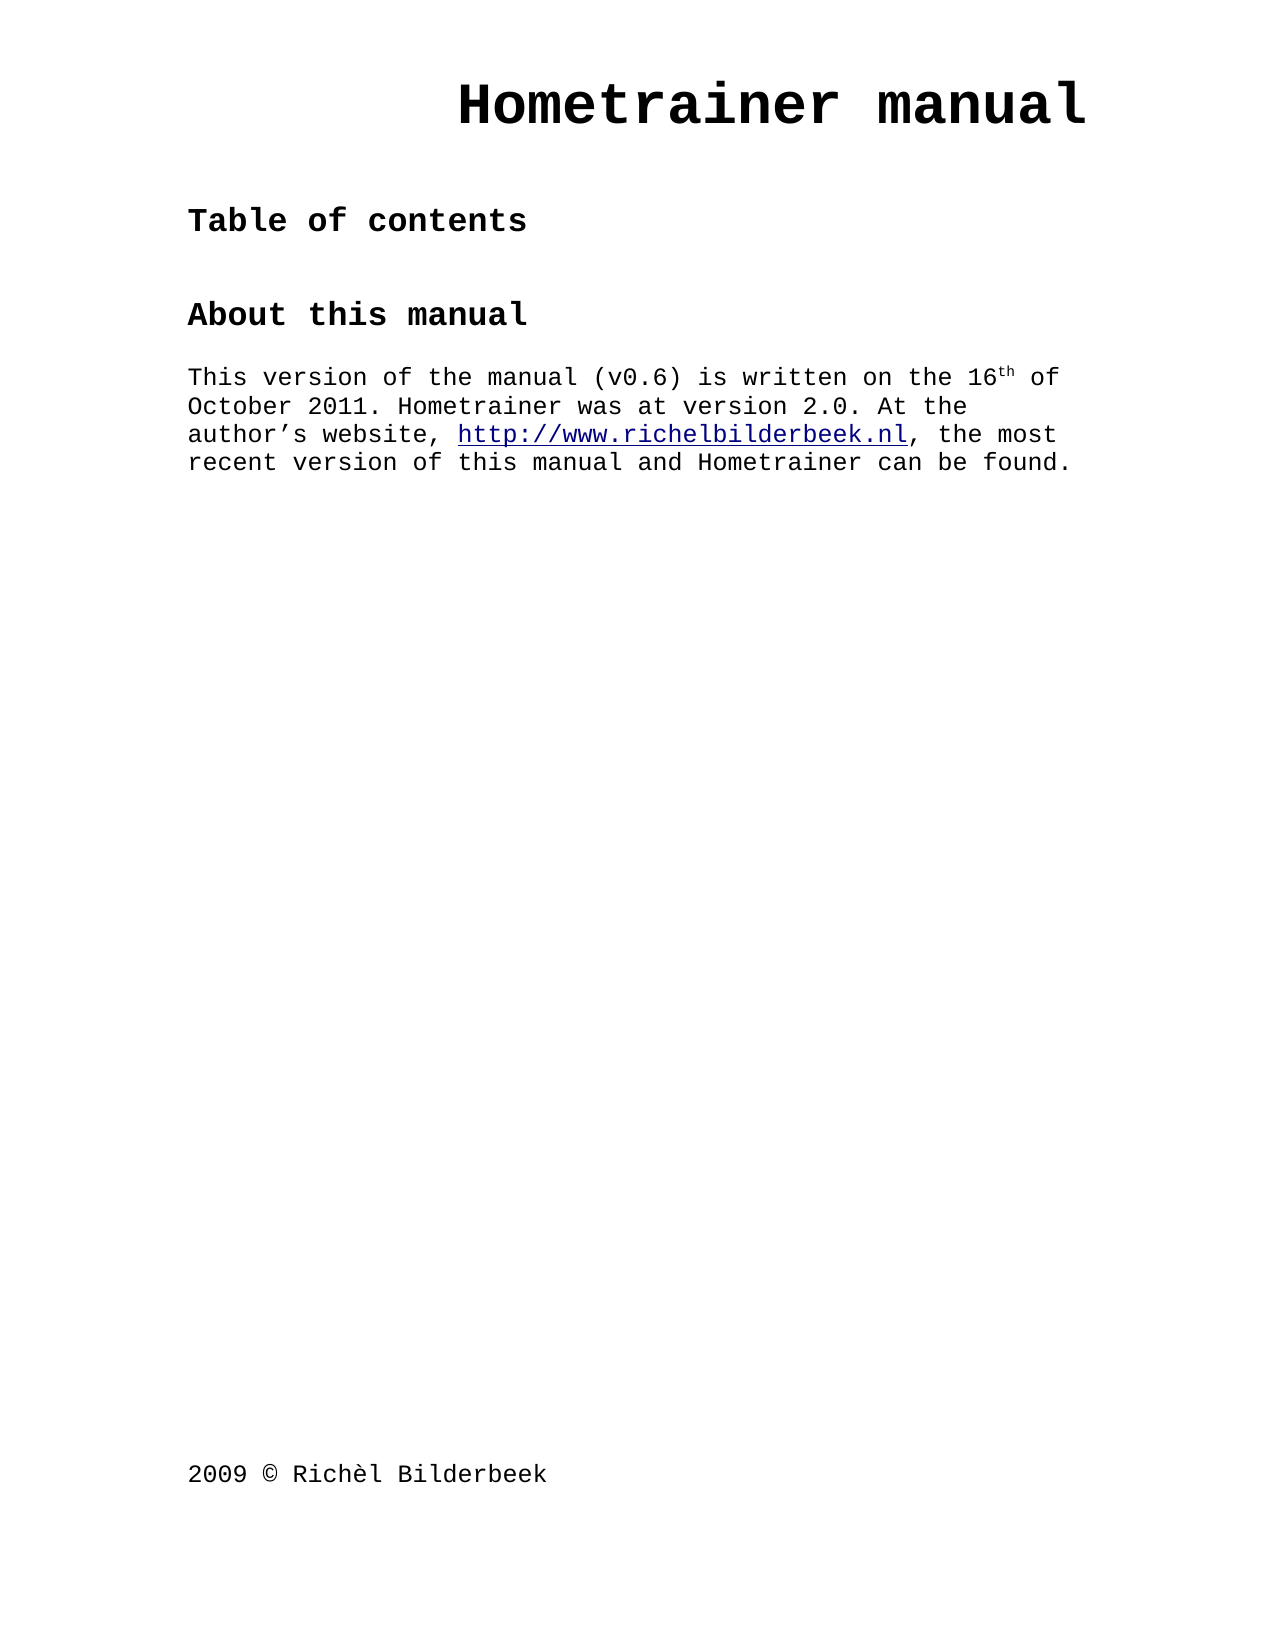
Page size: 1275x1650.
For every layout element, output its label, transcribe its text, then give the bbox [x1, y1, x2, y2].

text Table of contents [187, 203, 1087, 241]
text This version of the manual (v0.6) is written on the 16th of October 2011. Hometrainer was at version 2.0. At the author’s website, http://www.richelbilderbeek.nl, the most recent version of this manual and Hometrainer can be found. [187, 364, 1087, 478]
text About this manual [187, 298, 1087, 336]
